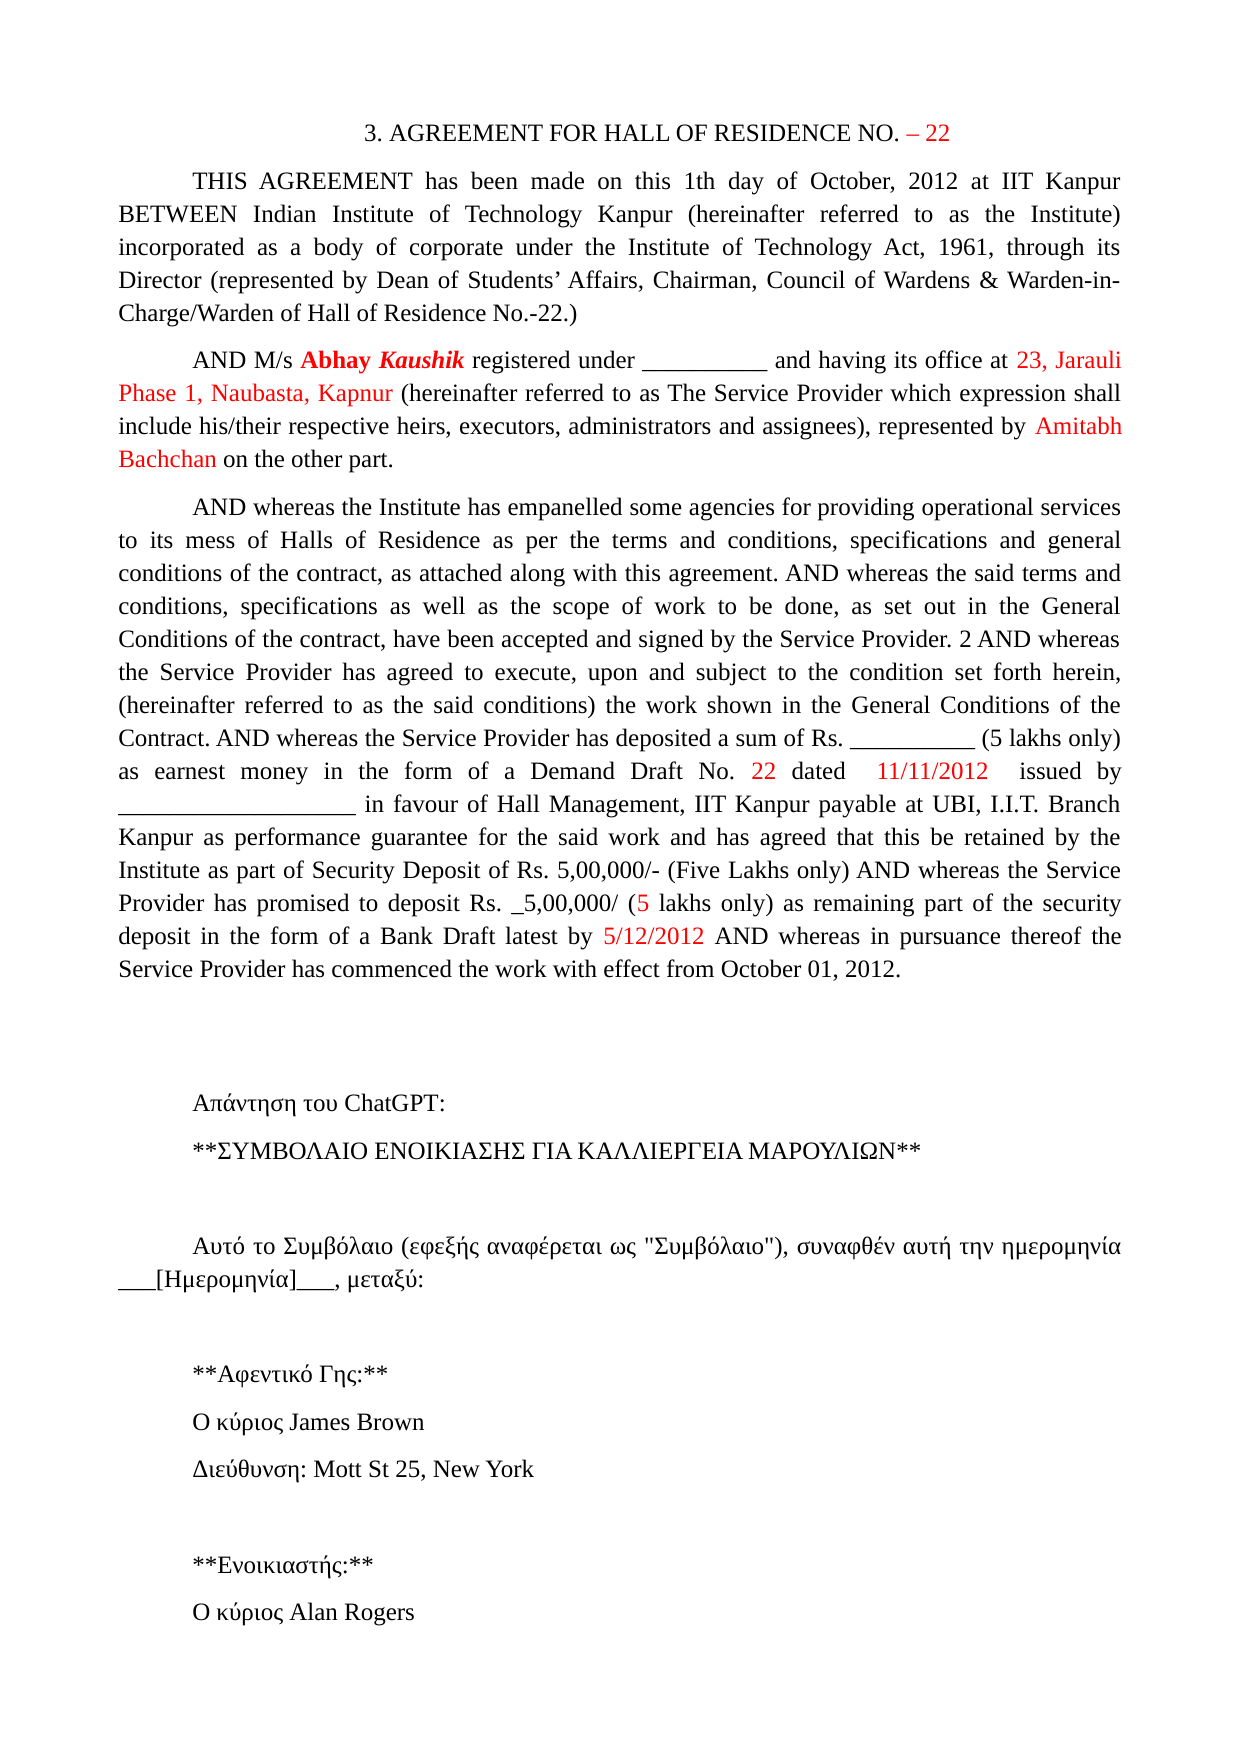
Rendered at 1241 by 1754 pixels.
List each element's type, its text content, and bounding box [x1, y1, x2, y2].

text Διεύθυνση: Mott St 25, New York [118, 1454, 1122, 1483]
text **ΣΥΜΒΟΛΑΙΟ ΕΝΟΙΚΙΑΣΗΣ ΓΙΑ ΚΑΛΛΙΕΡΓΕΙΑ ΜΑΡΟΥΛΙΩΝ** [118, 1136, 1122, 1164]
text Ο κύριος James Brown [118, 1407, 1122, 1436]
text THIS AGREEMENT has been made on this 1th day of October, 2012 at IIT Kanpur BETWEEN Indian Institute of Technology Kanpur (hereinafter referred to as the Institute) incorporated as a body of corporate under the Institute of Technology Act, 1961, through its Director (represented by Dean of Students’ Affairs, Chairman, Council of Wardens & Warden-in-Charge/Warden of Hall of Residence No.-22.) [118, 166, 1122, 327]
text Απάντηση του ChatGPT: [118, 1088, 1122, 1117]
text **Αφεντικό Γης:** [118, 1359, 1122, 1388]
text **Ενοικιαστής:** [118, 1550, 1122, 1578]
text 3. AGREEMENT FOR HALL OF RESIDENCE NO. – 22 [118, 118, 1122, 147]
text AND whereas the Institute has empanelled some agencies for providing operational services to its mess of Halls of Residence as per the terms and conditions, specifications and general conditions of the contract, as attached along with this agreement. AND whereas the said terms and conditions, specifications as well as the scope of work to be done, as set out in the General Conditions of the contract, have been accepted and signed by the Service Provider. 2 AND whereas the Service Provider has agreed to execute, upon and subject to the condition set forth herein, (hereinafter referred to as the said conditions) the work shown in the General Conditions of the Contract. AND whereas the Service Provider has deposited a sum of Rs. __________ (5 lakhs only) as earnest money in the form of a Demand Draft No. 22 dated 11/11/2012 issued by ___________________ in favour of Hall Management, IIT Kanpur payable at UBI, I.I.T. Branch Kanpur as performance guarantee for the said work and has agreed that this be retained by the Institute as part of Security Deposit of Rs. 5,00,000/- (Five Lakhs only) AND whereas the Service Provider has promised to deposit Rs. _5,00,000/ (5 lakhs only) as remaining part of the security deposit in the form of a Bank Draft latest by 5/12/2012 AND whereas in pursuance thereof the Service Provider has commenced the work with effect from October 01, 2012. [118, 492, 1122, 983]
text Αυτό το Συμβόλαιο (εφεξής αναφέρεται ως "Συμβόλαιο"), συναφθέν αυτή την ημερομηνία ___[Ημερομηνία]___, μεταξύ: [118, 1231, 1122, 1293]
text AND M/s Abhay Kaushik registered under __________ and having its office at 23, Jarauli Phase 1, Naubasta, Kapnur (hereinafter referred to as The Service Provider which expression shall include his/their respective heirs, executors, administrators and assignees), represented by Amitabh Bachchan on the other part. [118, 345, 1122, 473]
text Ο κύριος Alan Rogers [118, 1597, 1122, 1626]
